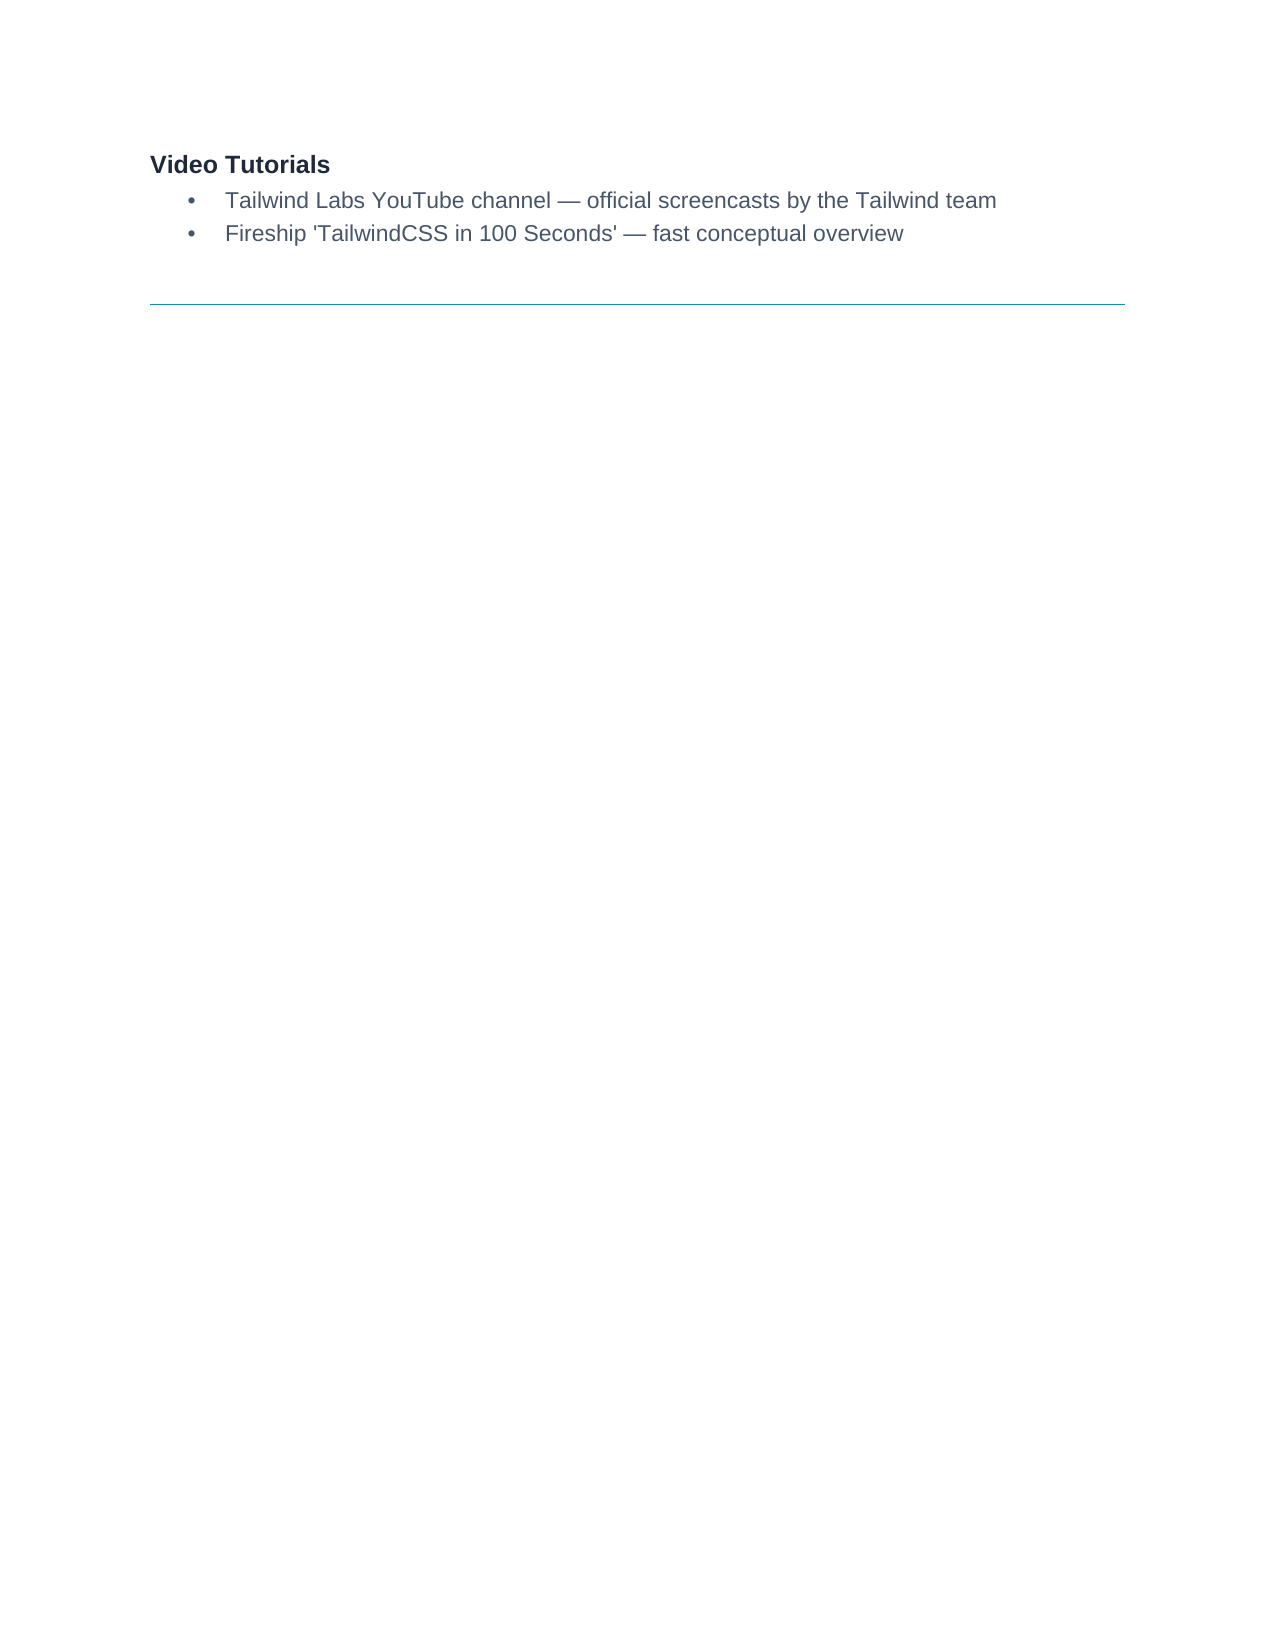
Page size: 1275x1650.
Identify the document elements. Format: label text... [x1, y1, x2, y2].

list Tailwind Labs YouTube channel — official screencasts by the Tailwind team [187, 187, 1125, 213]
list Fireship 'TailwindCSS in 100 Seconds' — fast conceptual overview [187, 220, 1125, 246]
subtitle Video Tutorials [150, 150, 1125, 179]
